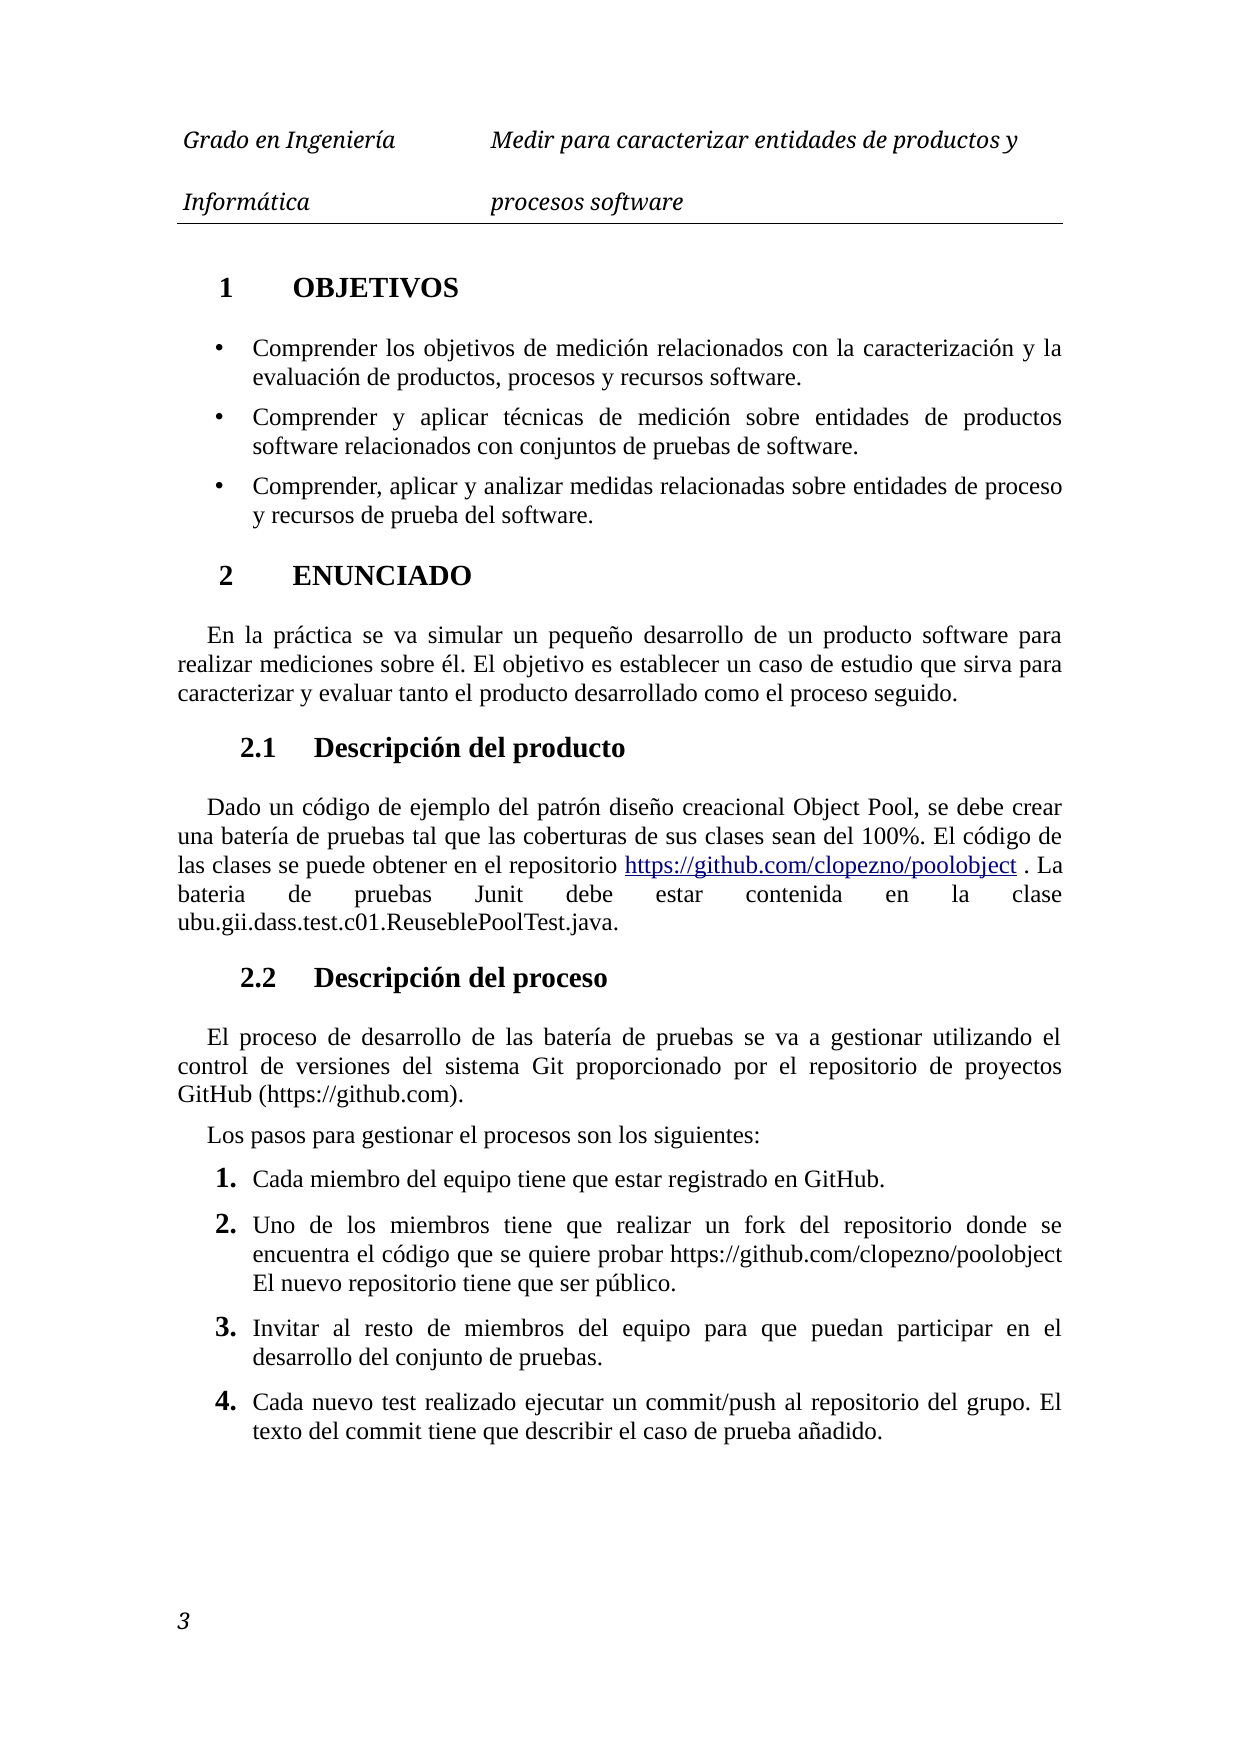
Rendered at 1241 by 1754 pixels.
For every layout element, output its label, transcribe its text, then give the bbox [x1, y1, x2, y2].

list Comprender y aplicar técnicas de medición sobre entidades de productos software relacionados con conjuntos de pruebas de software. [215, 402, 1063, 459]
text Dado un código de ejemplo del patrón diseño creacional Object Pool, se debe crear una batería de pruebas tal que las coberturas de sus clases sean del 100%. El código de las clases se puede obtener en el repositorio https://github.com/clopezno/poolobject . La bateria de pruebas Junit debe estar contenida en la clase ubu.gii.dass.test.c01.ReuseblePoolTest.java. [177, 792, 1063, 936]
list Comprender, aplicar y analizar medidas relacionadas sobre entidades de proceso y recursos de prueba del software. [215, 471, 1063, 529]
subtitle ENUNCIADO [218, 558, 1063, 592]
subtitle Descripción del producto [240, 730, 1063, 764]
text Los pasos para gestionar el procesos son los siguientes: [177, 1120, 1063, 1149]
list Cada nuevo test realizado ejecutar un commit/push al repositorio del grupo. El texto del commit tiene que describir el caso de prueba añadido. [215, 1383, 1063, 1445]
list Invitar al resto de miembros del equipo para que puedan participar en el desarrollo del conjunto de pruebas. [215, 1309, 1063, 1371]
list Uno de los miembros tiene que realizar un fork del repositorio donde se encuentra el código que se quiere probar https://github.com/clopezno/poolobject El nuevo repositorio tiene que ser público. [215, 1206, 1063, 1297]
subtitle Descripción del proceso [240, 960, 1063, 993]
subtitle OBJETIVOS [218, 271, 1063, 304]
text El proceso de desarrollo de las batería de pruebas se va a gestionar utilizando el control de versiones del sistema Git proporcionado por el repositorio de proyectos GitHub (https://github.com). [177, 1022, 1063, 1108]
text En la práctica se va simular un pequeño desarrollo de un producto software para realizar mediciones sobre él. El objetivo es establecer un caso de estudio que sirva para caracterizar y evaluar tanto el producto desarrollado como el proceso seguido. [177, 621, 1063, 707]
list Cada miembro del equipo tiene que estar registrado en GitHub. [215, 1161, 1063, 1194]
list Comprender los objetivos de medición relacionados con la caracterización y la evaluación de productos, procesos y recursos software. [215, 333, 1063, 390]
